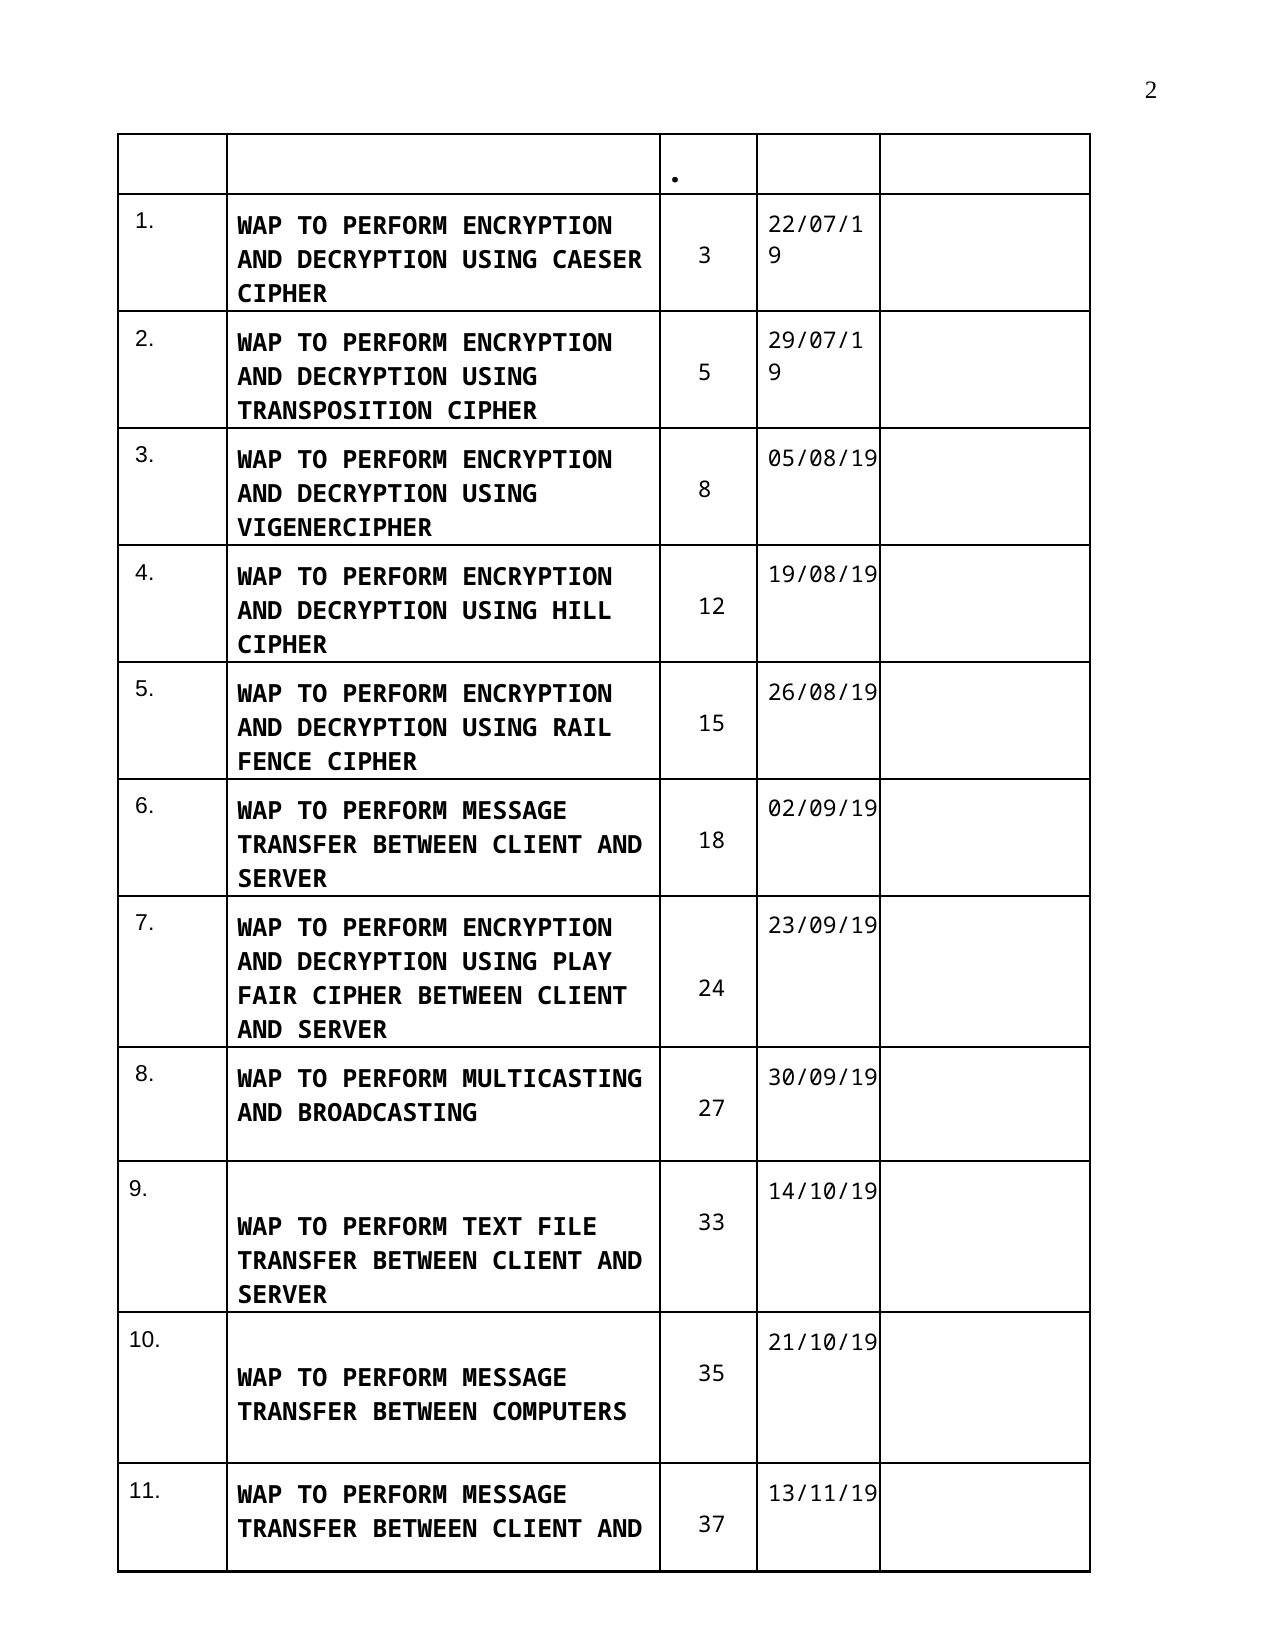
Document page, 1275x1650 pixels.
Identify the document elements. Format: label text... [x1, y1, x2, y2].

table_cell 23/09/19 [758, 897, 879, 1046]
table_cell WAP TO PERFORM ENCRYPTION AND DECRYPTION USING RAIL FENCE CIPHER [228, 663, 659, 778]
table_cell [881, 1464, 1089, 1570]
table_cell 3. [119, 429, 226, 544]
table_cell WAP TO PERFORM ENCRYPTION AND DECRYPTION USING TRANSPOSITION CIPHER [228, 312, 659, 427]
table_cell 18 [661, 780, 756, 894]
table_cell WAP TO PERFORM ENCRYPTION AND DECRYPTION USING PLAY FAIR CIPHER BETWEEN CLIENT AND SERVER [228, 897, 659, 1046]
table_cell 30/09/19 [758, 1048, 879, 1160]
table_cell WAP TO PERFORM MULTICASTING AND BROADCASTING [228, 1048, 659, 1160]
table_cell 5. [119, 663, 226, 778]
table_cell WAP TO PERFORM ENCRYPTION AND DECRYPTION USING HILL CIPHER [228, 546, 659, 661]
table_cell 6. [119, 780, 226, 894]
table_cell 13/11/19 [758, 1464, 879, 1570]
table_cell 35 [661, 1313, 756, 1462]
table_header [119, 135, 226, 193]
table_cell [881, 546, 1089, 661]
table_header [881, 135, 1089, 193]
table_cell [881, 663, 1089, 778]
table_cell 3 [661, 195, 756, 310]
table_cell 26/08/19 [758, 663, 879, 778]
table_cell 8. [119, 1048, 226, 1160]
table_cell 5 [661, 312, 756, 427]
table_header [228, 135, 659, 193]
table_cell 05/08/19 [758, 429, 879, 544]
table_cell [881, 1048, 1089, 1160]
table_cell [881, 897, 1089, 1046]
table_header . [661, 135, 756, 193]
table_cell [881, 312, 1089, 427]
table_cell 2. [119, 312, 226, 427]
table_cell 8 [661, 429, 756, 544]
table_cell 11. [119, 1464, 226, 1570]
table_cell 33 [661, 1162, 756, 1311]
table_cell 02/09/19 [758, 780, 879, 894]
table_cell 4. [119, 546, 226, 661]
table_cell 1. [119, 195, 226, 310]
table_cell WAP TO PERFORM TEXT FILE TRANSFER BETWEEN CLIENT AND SERVER [228, 1162, 659, 1311]
table_cell 19/08/19 [758, 546, 879, 661]
table_cell 10. [119, 1313, 226, 1462]
table_cell [881, 780, 1089, 894]
table_cell 27 [661, 1048, 756, 1160]
table_cell [881, 1162, 1089, 1311]
table_cell [881, 1313, 1089, 1462]
table_cell 21/10/19 [758, 1313, 879, 1462]
table_cell 9. [119, 1162, 226, 1311]
table_cell 29/07/19 [758, 312, 879, 427]
table_cell WAP TO PERFORM MESSAGE TRANSFER BETWEEN CLIENT AND [228, 1464, 659, 1570]
table_cell 15 [661, 663, 756, 778]
table_cell WAP TO PERFORM ENCRYPTION AND DECRYPTION USING CAESER CIPHER [228, 195, 659, 310]
table_cell 22/07/19 [758, 195, 879, 310]
table_cell 14/10/19 [758, 1162, 879, 1311]
table_cell 37 [661, 1464, 756, 1570]
table_cell 7. [119, 897, 226, 1046]
table_cell 24 [661, 897, 756, 1046]
table_cell WAP TO PERFORM MESSAGE TRANSFER BETWEEN COMPUTERS [228, 1313, 659, 1462]
table_cell WAP TO PERFORM ENCRYPTION AND DECRYPTION USING VIGENERCIPHER [228, 429, 659, 544]
table_cell [881, 429, 1089, 544]
table_header [758, 135, 879, 193]
table_cell WAP TO PERFORM MESSAGE TRANSFER BETWEEN CLIENT AND SERVER [228, 780, 659, 894]
table_cell 12 [661, 546, 756, 661]
table_cell [881, 195, 1089, 310]
